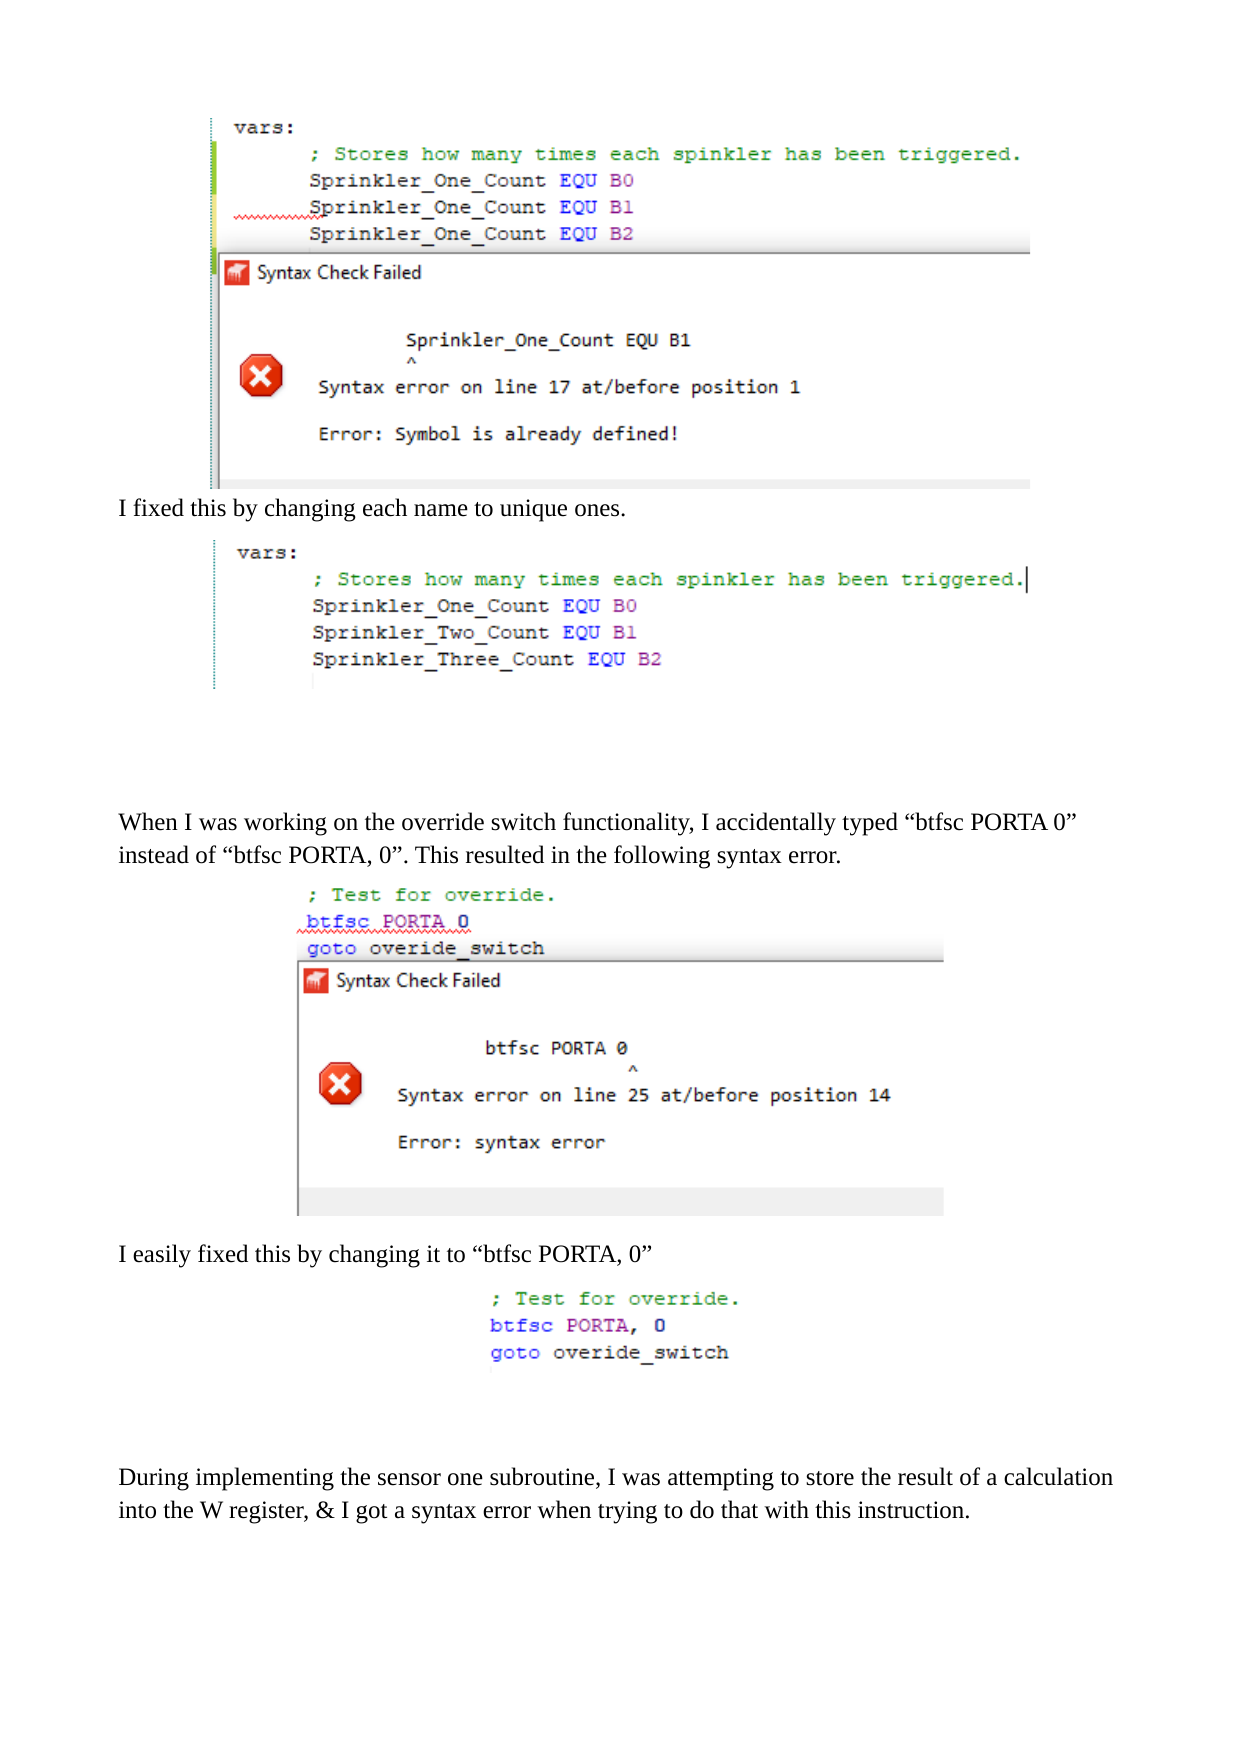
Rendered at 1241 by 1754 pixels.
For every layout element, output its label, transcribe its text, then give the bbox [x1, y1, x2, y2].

text I easily fixed this by changing it to “btfsc PORTA, 0” [118, 888, 1122, 1268]
picture [209, 540, 1031, 689]
picture [481, 1286, 759, 1373]
text During implementing the sensor one subroutine, I was attempting to store the result of a calculation into the W register, & I got a syntax error when trying to do that with this instruction. [118, 1287, 1122, 1523]
picture [209, 118, 1031, 489]
text When I was working on the override switch functionality, I accidentally typed “btfsc PORTA 0” instead of “btfsc PORTA, 0”. This resulted in the following syntax error. [118, 807, 1122, 869]
picture [296, 887, 944, 1216]
text I fixed this by changing each name to unique ones. [118, 118, 1122, 521]
